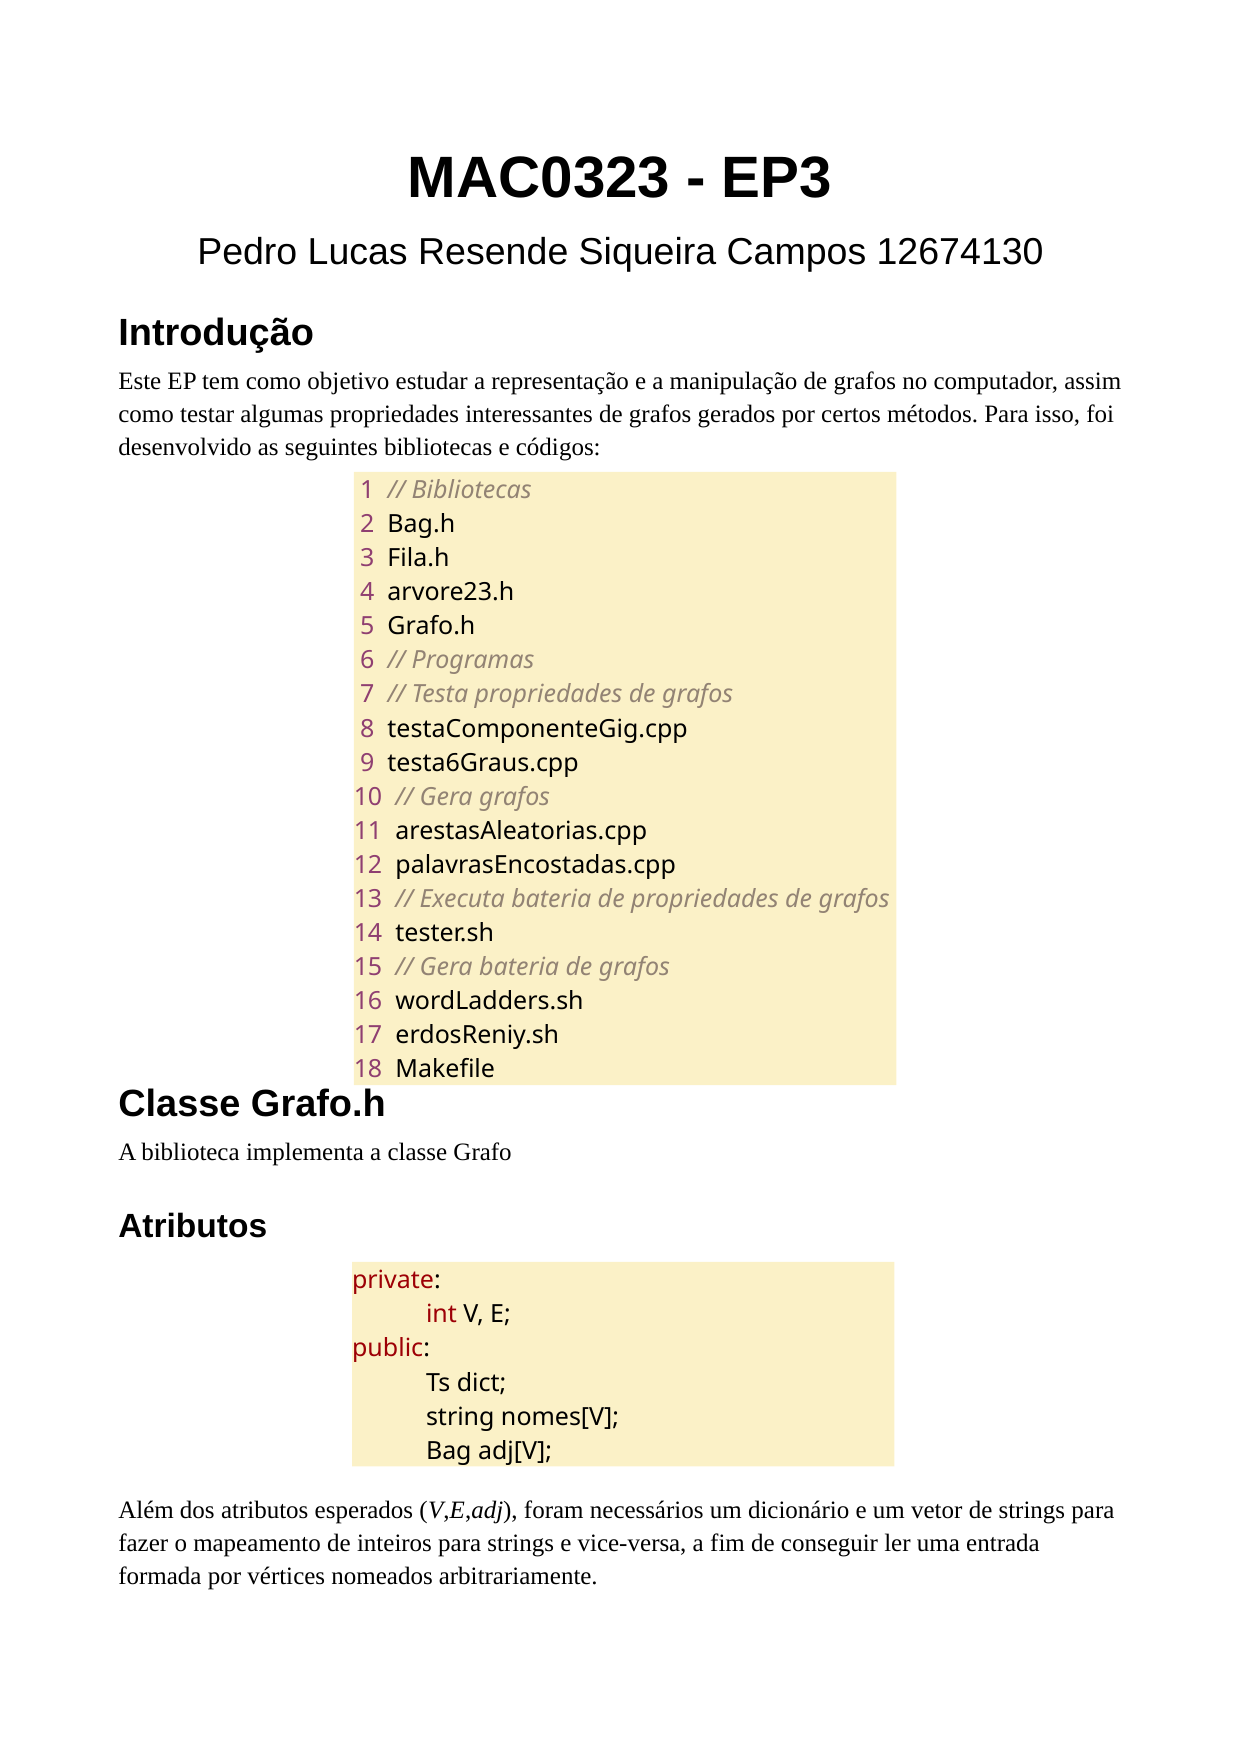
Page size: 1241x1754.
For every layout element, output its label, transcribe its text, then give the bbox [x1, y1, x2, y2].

subtitle Classe Grafo.h [118, 1081, 1122, 1125]
text Este EP tem como objetivo estudar a representação e a manipulação de grafos no computador, assim como testar algumas propriedades interessantes de grafos gerados por certos métodos. Para isso, foi desenvolvido as seguintes bibliotecas e códigos: [118, 366, 1122, 461]
subtitle Atributos [118, 1206, 1122, 1244]
text A biblioteca implementa a classe Grafo [118, 1137, 1122, 1166]
title MAC0323 - EP3 [118, 143, 1122, 210]
text Além dos atributos esperados (V,E,adj), foram necessários um dicionário e um vetor de strings para fazer o mapeamento de inteiros para strings e vice-versa, a fim de conseguir ler uma entrada formada por vértices nomeados arbitrariamente. [118, 1495, 1122, 1589]
subtitle Introdução [118, 309, 1122, 353]
subtitle Pedro Lucas Resende Siqueira Campos 12674130 [118, 229, 1122, 272]
